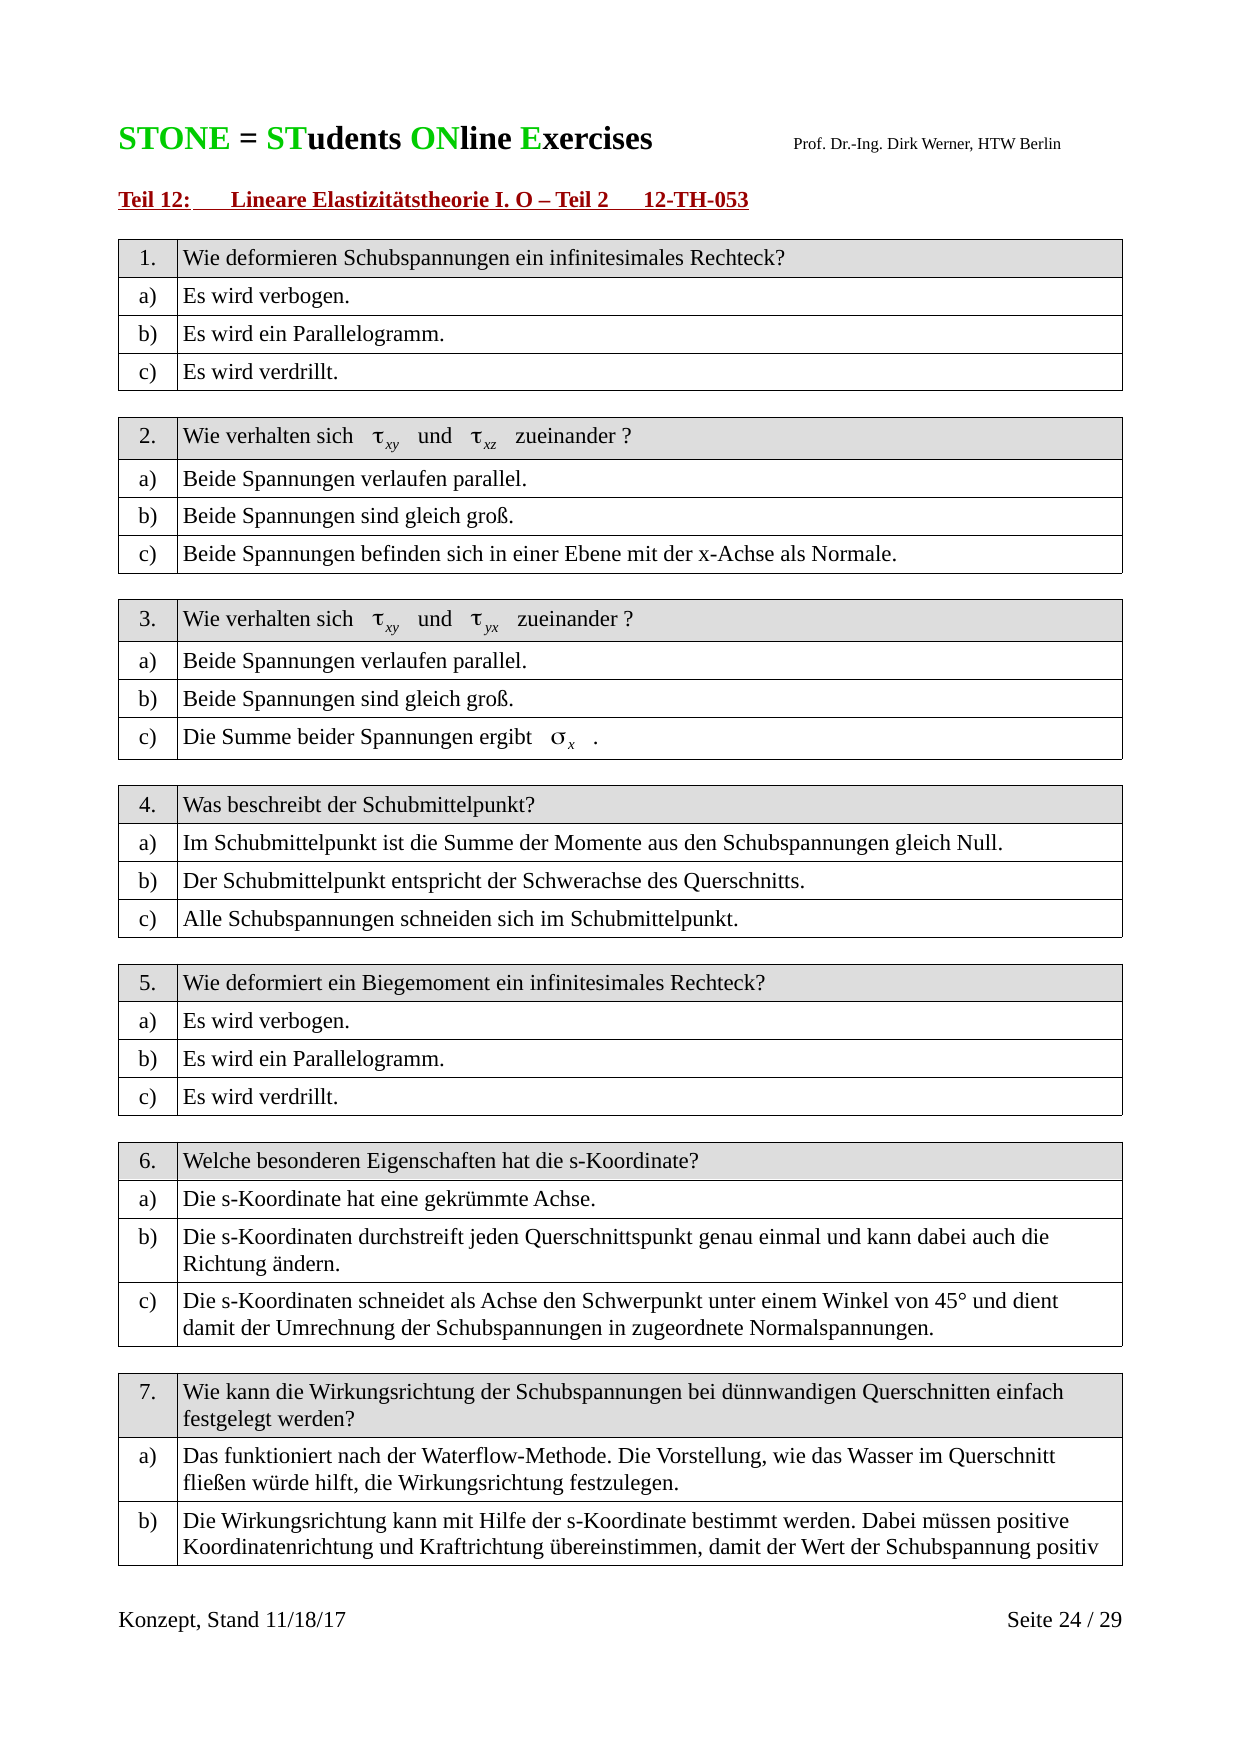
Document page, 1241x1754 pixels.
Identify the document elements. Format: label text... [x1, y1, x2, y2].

table_cell a) [119, 642, 177, 679]
text Teil 12: Lineare Elastizitätstheorie I. O – Teil 2 12-TH-053 [118, 186, 1122, 212]
table_cell Es wird ein Parallelogramm. [178, 1040, 1122, 1077]
table_cell c) [119, 718, 177, 759]
table_header Welche besonderen Eigenschaften hat die s-Koordinate? [178, 1143, 1122, 1179]
table_header 5. [119, 965, 177, 1001]
table_cell Beide Spannungen verlaufen parallel. [178, 460, 1122, 497]
table_cell Beide Spannungen sind gleich groß. [178, 680, 1122, 717]
table_header 3. [119, 600, 177, 641]
table_cell Es wird verbogen. [178, 278, 1122, 314]
table_cell a) [119, 824, 177, 861]
table_cell c) [119, 900, 177, 937]
table_header Wie deformieren Schubspannungen ein infinitesimales Rechteck? [178, 240, 1122, 277]
table_cell Die s-Koordinaten schneidet als Achse den Schwerpunkt unter einem Winkel von 45° und dient damit der Umrechnung der Schubspannungen in zugeordnete Normalspannungen. [178, 1283, 1122, 1346]
table_header 1. [119, 240, 177, 277]
table_header 7. [119, 1374, 177, 1437]
table_cell a) [119, 1438, 177, 1501]
table_cell Es wird verdrillt. [178, 1078, 1122, 1115]
table_cell b) [119, 1219, 177, 1282]
table_header 4. [119, 786, 177, 823]
table_cell Beide Spannungen sind gleich groß. [178, 498, 1122, 535]
table_cell Im Schubmittelpunkt ist die Summe der Momente aus den Schubspannungen gleich Null. [178, 824, 1122, 861]
table_header 2. [119, 418, 177, 459]
table_header Wie kann die Wirkungsrichtung der Schubspannungen bei dünnwandigen Querschnitten einfach festgelegt werden? [178, 1374, 1122, 1437]
table_cell b) [119, 316, 177, 352]
table_cell Die s-Koordinate hat eine gekrümmte Achse. [178, 1181, 1122, 1217]
table_cell a) [119, 1181, 177, 1217]
table_cell b) [119, 1502, 177, 1565]
table_cell c) [119, 536, 177, 573]
table_cell c) [119, 1283, 177, 1346]
table_cell Beide Spannungen befinden sich in einer Ebene mit der x-Achse als Normale. [178, 536, 1122, 573]
table_cell Es wird verbogen. [178, 1002, 1122, 1039]
table_cell b) [119, 1040, 177, 1077]
table_cell c) [119, 1078, 177, 1115]
table_cell c) [119, 354, 177, 390]
table_header Was beschreibt der Schubmittelpunkt? [178, 786, 1122, 823]
table_cell b) [119, 862, 177, 899]
table_cell Es wird verdrillt. [178, 354, 1122, 390]
table_cell a) [119, 278, 177, 314]
table_cell Das funktioniert nach der Waterflow-Methode. Die Vorstellung, wie das Wasser im Querschnitt fließen würde hilft, die Wirkungsrichtung festzulegen. [178, 1438, 1122, 1501]
table_cell Die Summe beider Spannungen ergibt. [178, 718, 1122, 759]
table_header 6. [119, 1143, 177, 1179]
table_cell a) [119, 460, 177, 497]
table_cell Es wird ein Parallelogramm. [178, 316, 1122, 352]
table_cell Die s-Koordinaten durchstreift jeden Querschnittspunkt genau einmal und kann dabei auch die Richtung ändern. [178, 1219, 1122, 1282]
table_cell Der Schubmittelpunkt entspricht der Schwerachse des Querschnitts. [178, 862, 1122, 899]
table_cell Alle Schubspannungen schneiden sich im Schubmittelpunkt. [178, 900, 1122, 937]
table_cell b) [119, 498, 177, 535]
table_cell b) [119, 680, 177, 717]
table_header Wie deformiert ein Biegemoment ein infinitesimales Rechteck? [178, 965, 1122, 1001]
table_cell Die Wirkungsrichtung kann mit Hilfe der s-Koordinate bestimmt werden. Dabei müssen positive Koordinatenrichtung und Kraftrichtung übereinstimmen, damit der Wert der Schubspannung positiv [178, 1502, 1122, 1565]
table_header Wie verhalten sichundzueinander ? [178, 600, 1122, 641]
table_header Wie verhalten sichundzueinander ? [178, 418, 1122, 459]
table_cell a) [119, 1002, 177, 1039]
table_cell Beide Spannungen verlaufen parallel. [178, 642, 1122, 679]
